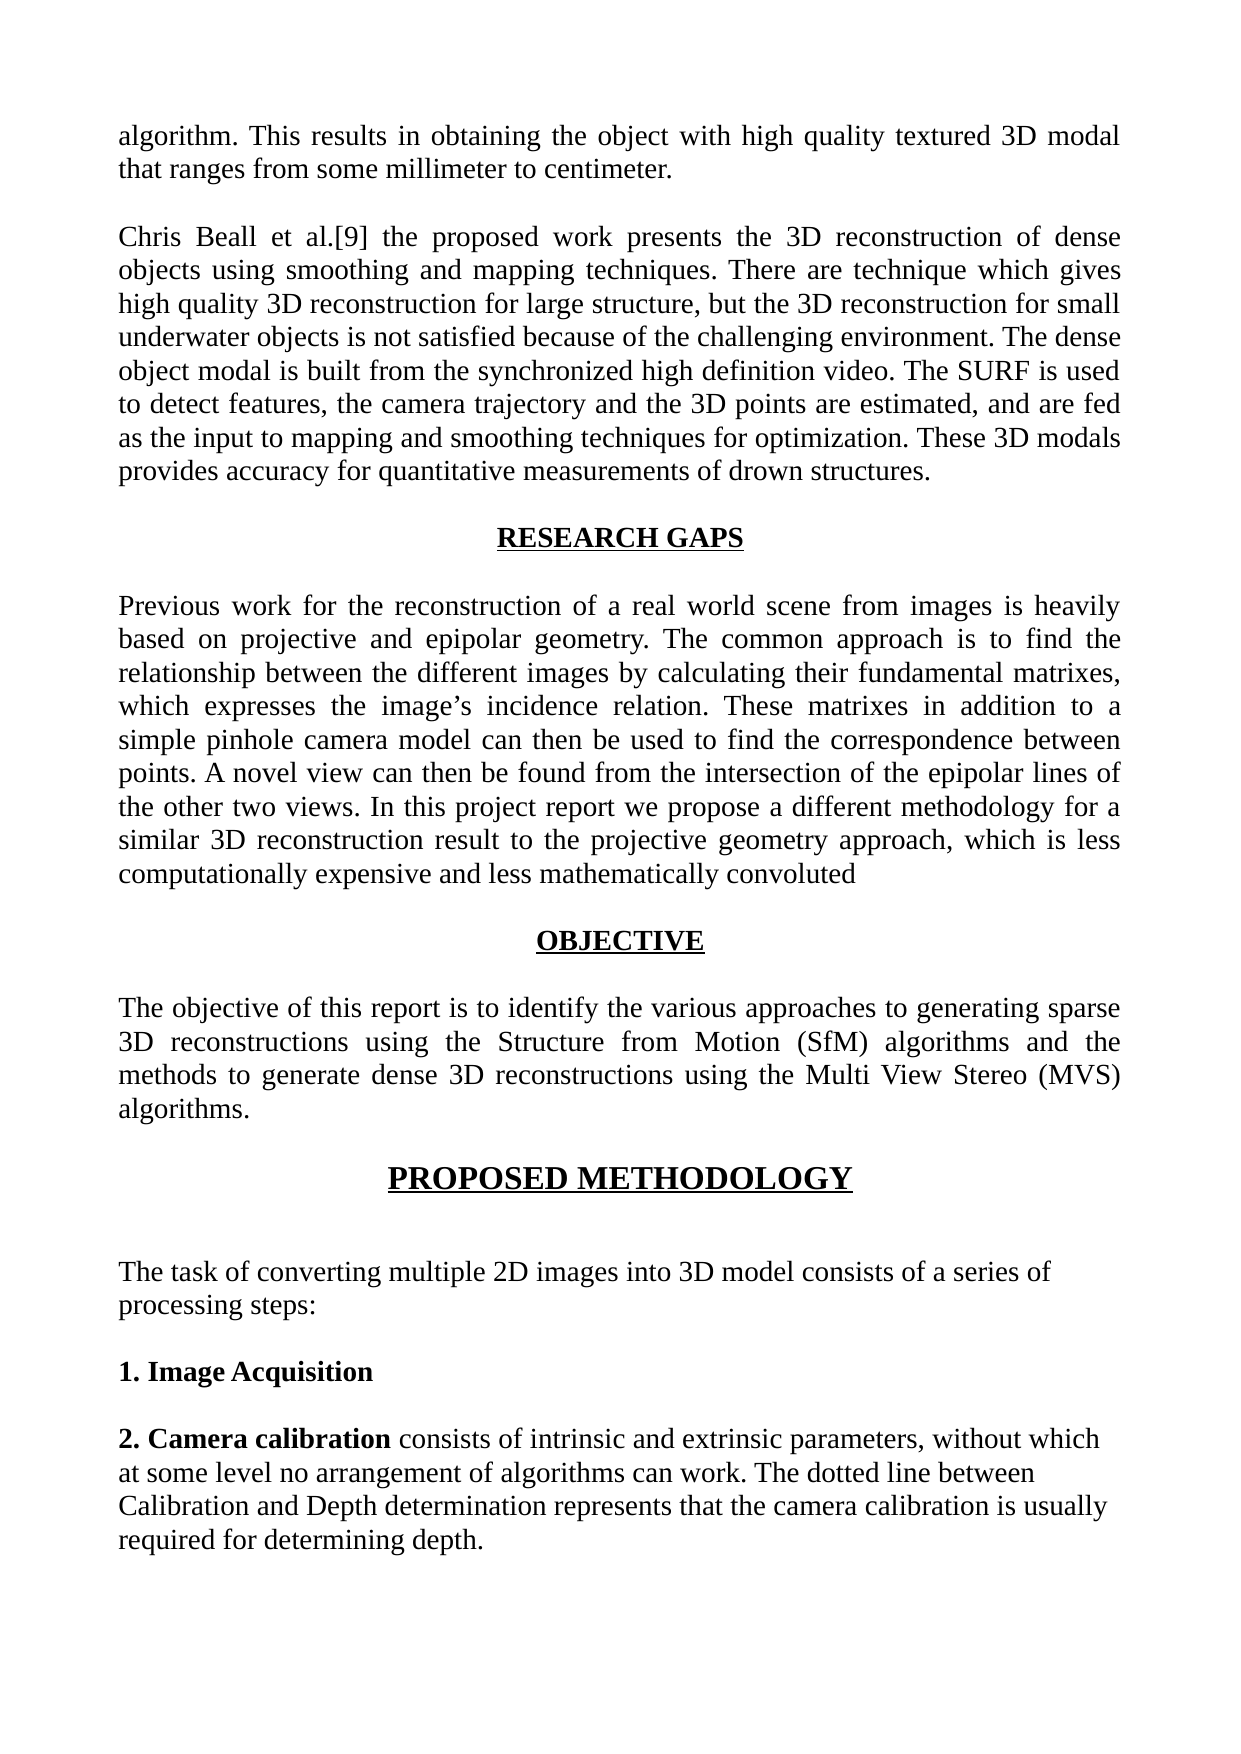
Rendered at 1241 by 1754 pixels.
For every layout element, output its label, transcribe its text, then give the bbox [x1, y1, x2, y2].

text OBJECTIVE [118, 923, 1122, 957]
text algorithm. This results in obtaining the object with high quality textured 3D modal that ranges from some millimeter to centimeter. [118, 118, 1122, 185]
text Chris Beall et al.[9] the proposed work presents the 3D reconstruction of dense objects using smoothing and mapping techniques. There are technique which gives high quality 3D reconstruction for large structure, but the 3D reconstruction for small underwater objects is not satisfied because of the challenging environment. The dense object modal is built from the synchronized high definition video. The SURF is used to detect features, the camera trajectory and the 3D points are estimated, and are fed as the input to mapping and smoothing techniques for optimization. These 3D modals provides accuracy for quantitative measurements of drown structures. [118, 219, 1122, 487]
text Previous work for the reconstruction of a real world scene from images is heavily based on projective and epipolar geometry. The common approach is to find the relationship between the different images by calculating their fundamental matrixes, which expresses the image’s incidence relation. These matrixes in addition to a simple pinhole camera model can then be used to find the correspondence between points. A novel view can then be found from the intersection of the epipolar lines of the other two views. In this project report we propose a different methodology for a similar 3D reconstruction result to the projective geometry approach, which is less computationally expensive and less mathematically convoluted [118, 588, 1122, 889]
text The task of converting multiple 2D images into 3D model consists of a series of processing steps: [118, 1254, 1122, 1321]
text The objective of this report is to identify the various approaches to generating sparse 3D reconstructions using the Structure from Motion (SfM) algorithms and the methods to generate dense 3D reconstructions using the Multi View Stereo (MVS) algorithms. [118, 990, 1122, 1124]
text PROPOSED METHODOLOGY [118, 1158, 1122, 1196]
text 2. Camera calibration consists of intrinsic and extrinsic parameters, without which at some level no arrangement of algorithms can work. The dotted line between Calibration and Depth determination represents that the camera calibration is usually required for determining depth. [118, 1421, 1122, 1556]
text 1. Image Acquisition [118, 1354, 1122, 1388]
text RESEARCH GAPS [118, 521, 1122, 554]
